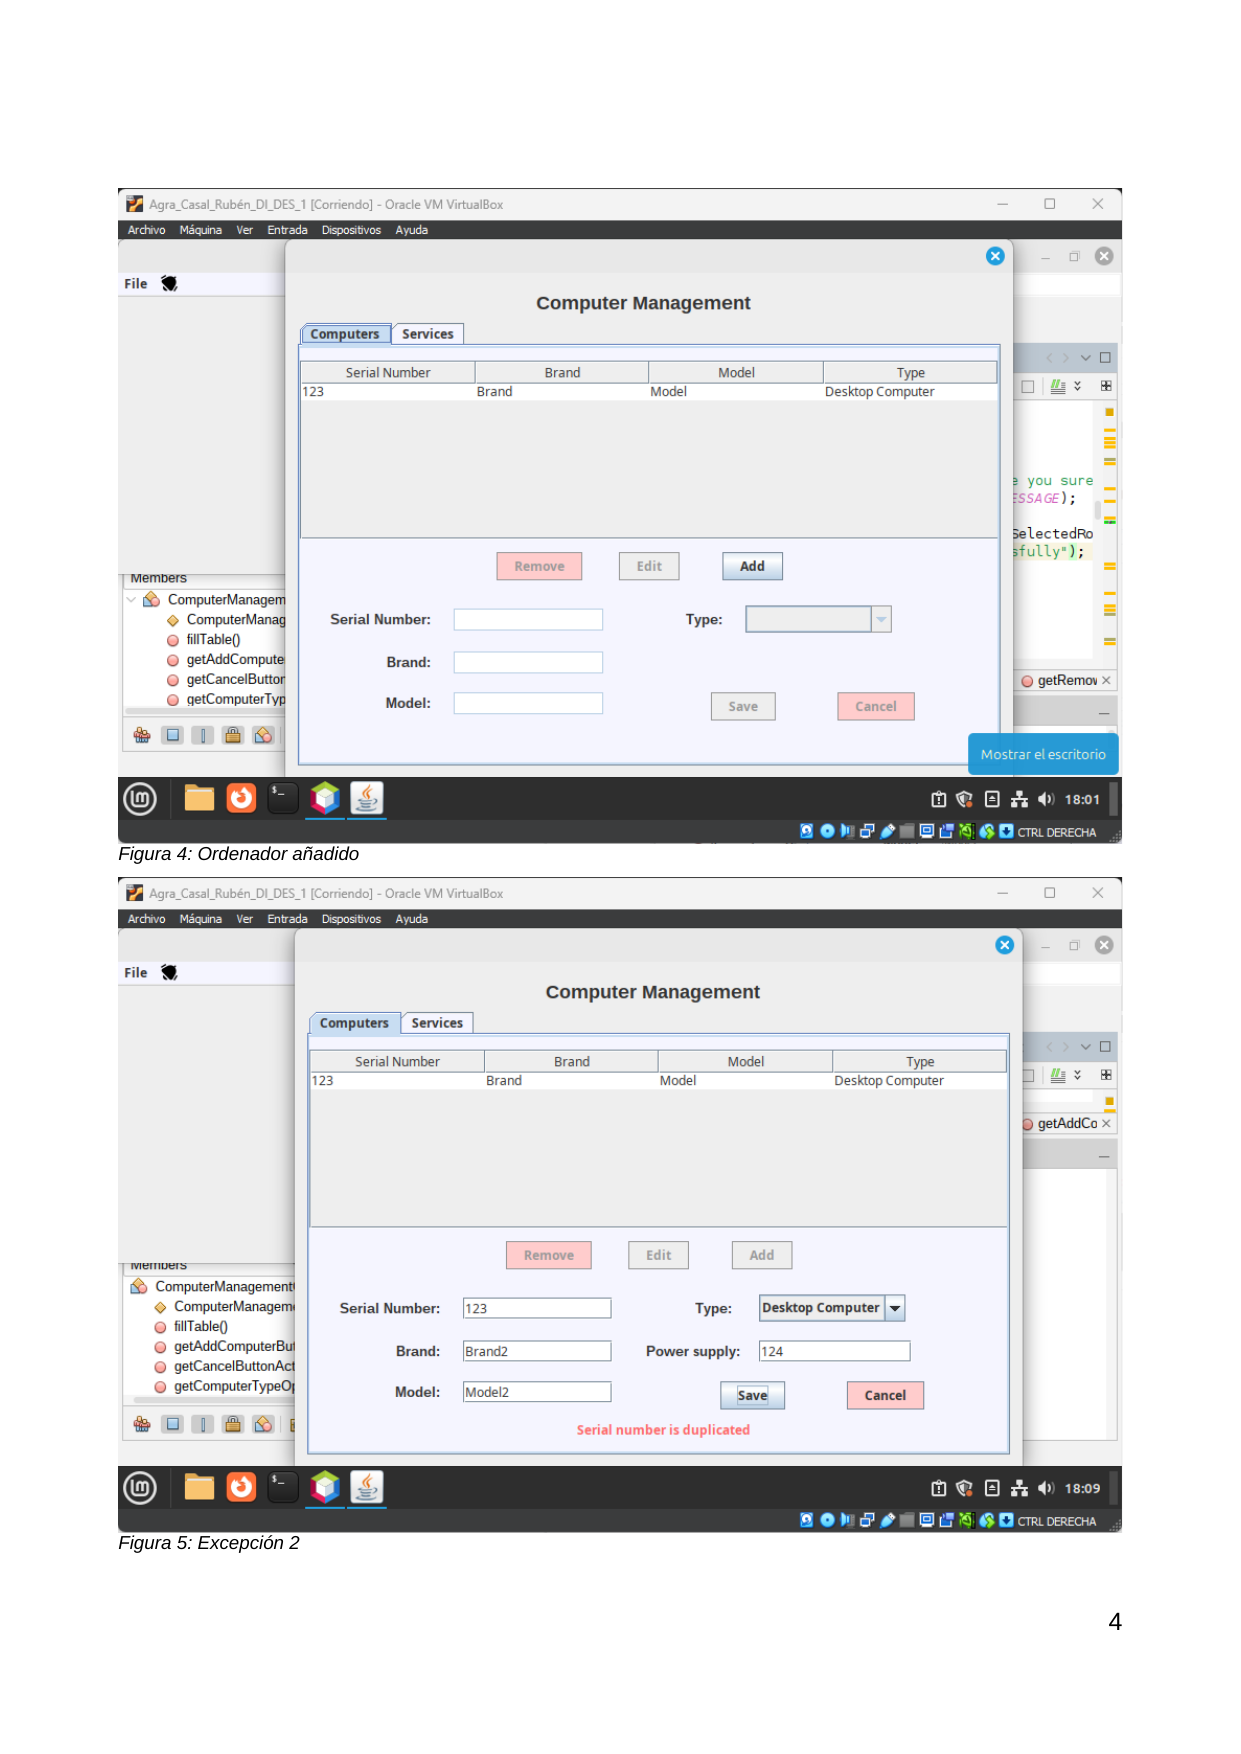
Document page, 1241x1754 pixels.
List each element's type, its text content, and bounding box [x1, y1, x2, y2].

picture [118, 188, 1123, 844]
text Figura 5: Excepción 2 [118, 1533, 1122, 1554]
picture [118, 877, 1123, 1533]
text Figura 4: Ordenador añadido [118, 844, 1122, 865]
